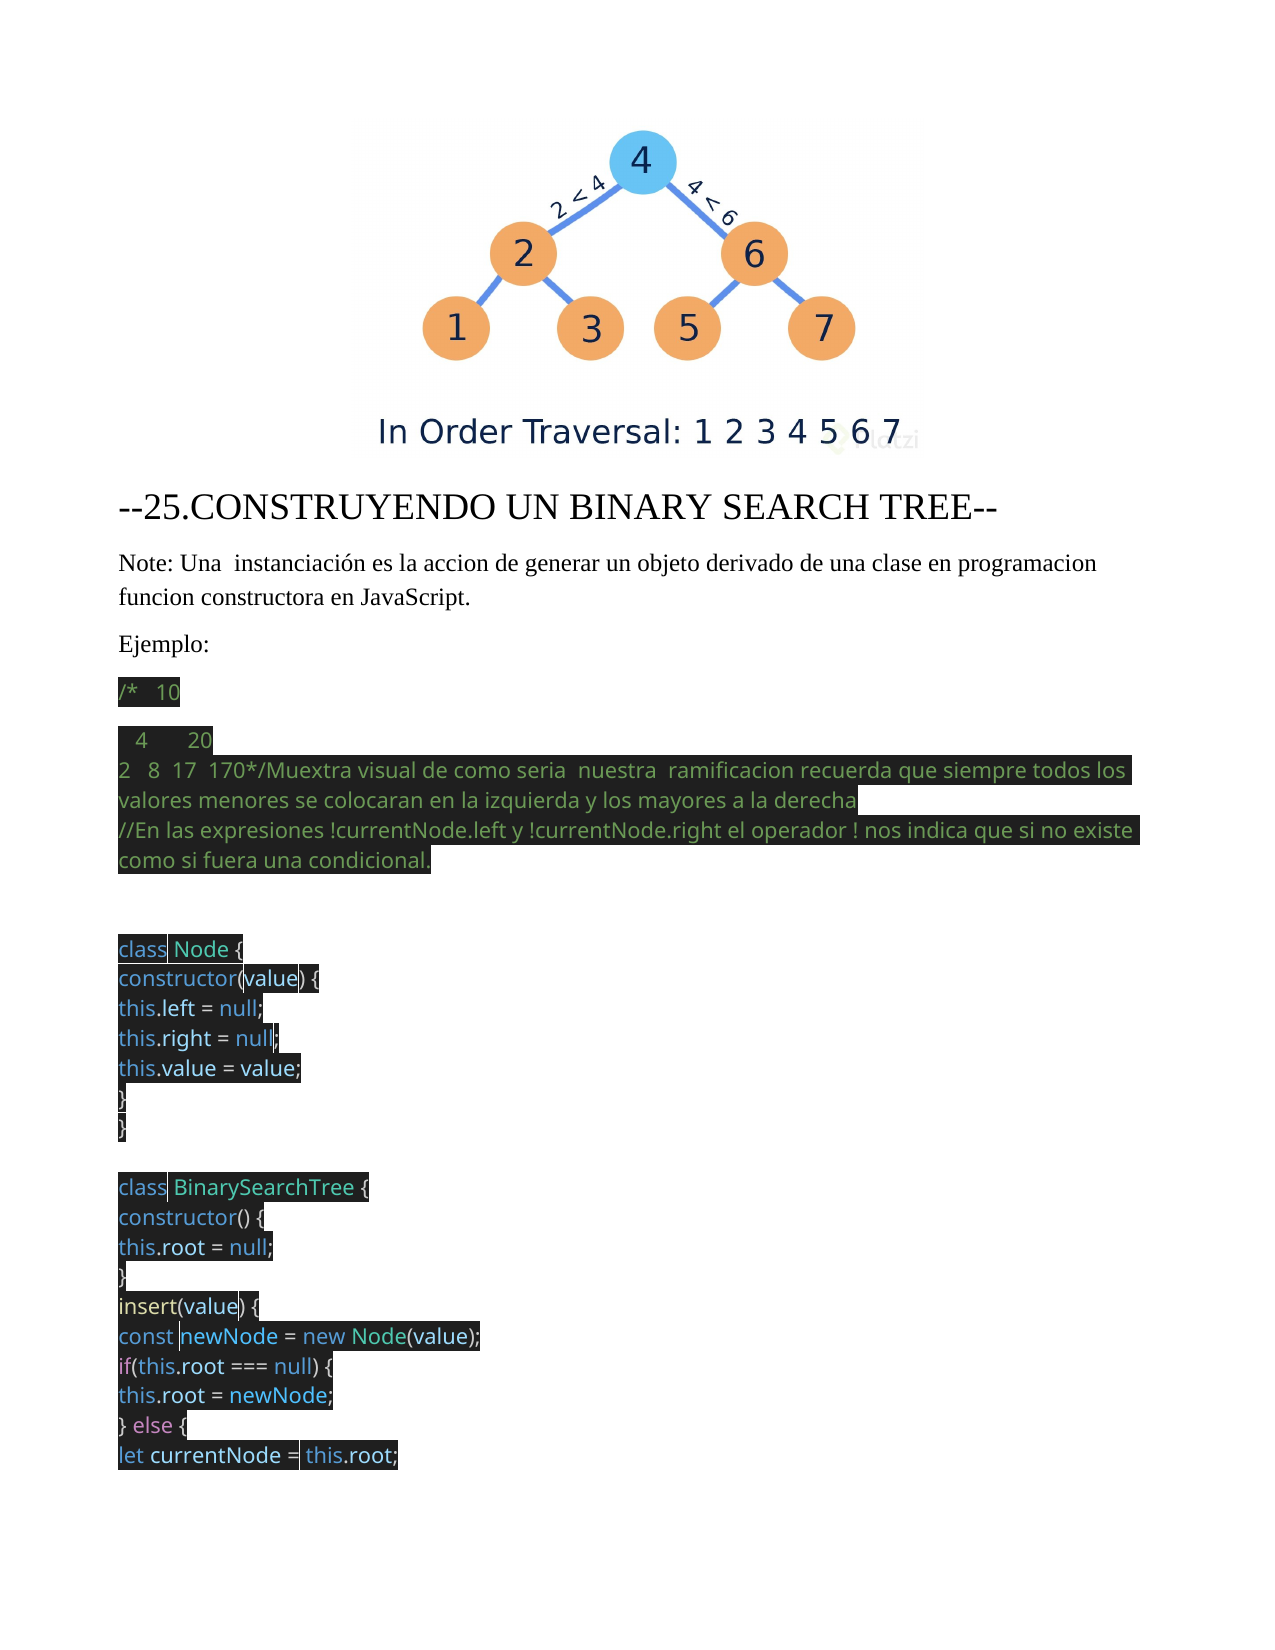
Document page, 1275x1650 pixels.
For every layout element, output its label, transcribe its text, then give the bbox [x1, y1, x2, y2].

text Ejemplo: [118, 629, 1157, 658]
text --25.CONSTRUYENDO UN BINARY SEARCH TREE-- [118, 484, 1157, 527]
text 4 20 [118, 726, 1157, 755]
text constructor(value) { [118, 963, 1157, 993]
text this.left = null; [118, 993, 1157, 1023]
text if(this.root === null) { [118, 1351, 1157, 1380]
text } [118, 1112, 1157, 1142]
text } else { [118, 1410, 1157, 1440]
picture [351, 118, 924, 458]
text this.root = null; [118, 1231, 1157, 1261]
text /* 10 [118, 677, 1157, 707]
text this.right = null; [118, 1023, 1157, 1053]
text //En las expresiones !currentNode.left y !currentNode.right el operador ! nos indica que si no existe como si fuera una condicional. [118, 815, 1157, 874]
text } [118, 1261, 1157, 1291]
text let currentNode = this.root; [118, 1440, 1157, 1470]
text class BinarySearchTree { [118, 1172, 1157, 1202]
text constructor() { [118, 1202, 1157, 1231]
text insert(value) { [118, 1291, 1157, 1321]
text } [118, 1083, 1157, 1112]
text const newNode = new Node(value); [118, 1321, 1157, 1351]
text Note: Una instanciación es la accion de generar un objeto derivado de una clase en programacion funcion constructora en JavaScript. [118, 548, 1157, 610]
text 2 8 17 170*/Muextra visual de como seria nuestra ramificacion recuerda que siempre todos los valores menores se colocaran en la izquierda y los mayores a la derecha [118, 755, 1157, 815]
text class Node { [118, 934, 1157, 963]
text this.value = value; [118, 1053, 1157, 1083]
text this.root = newNode; [118, 1380, 1157, 1410]
